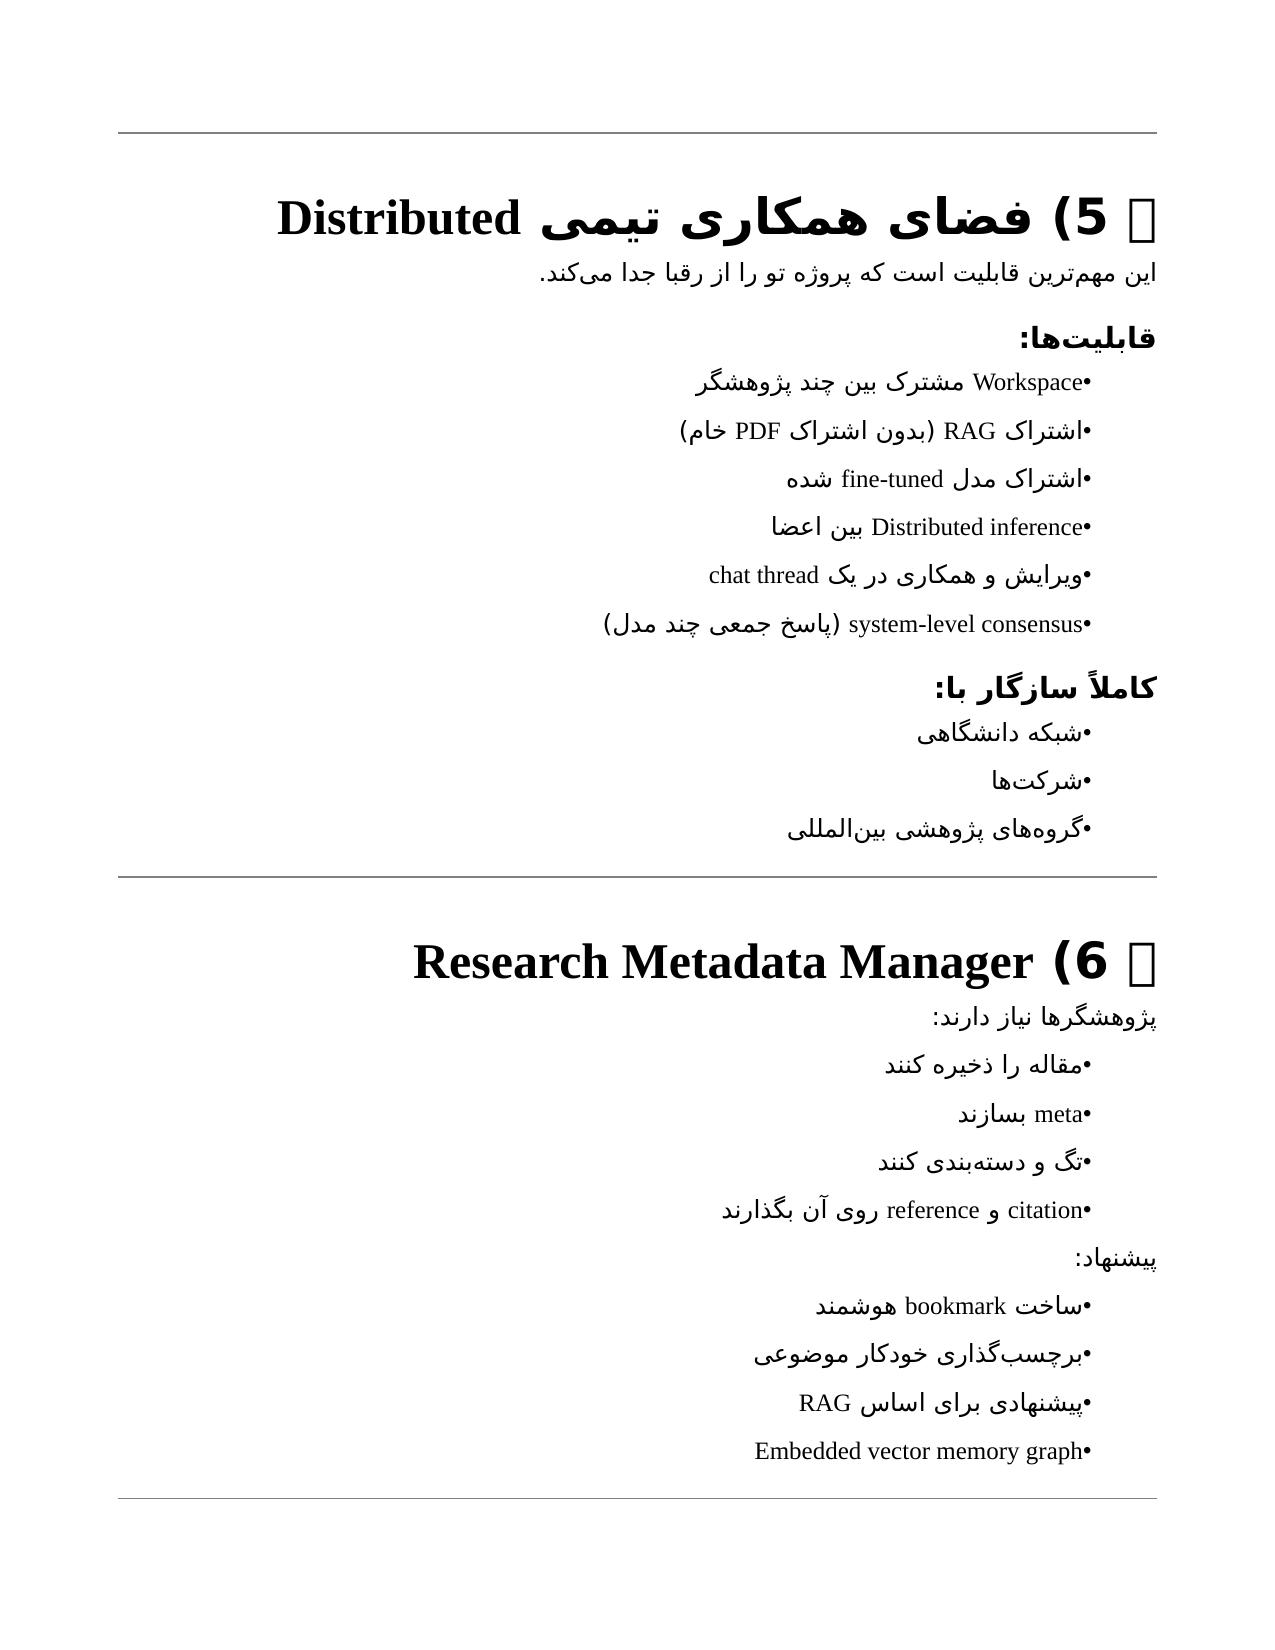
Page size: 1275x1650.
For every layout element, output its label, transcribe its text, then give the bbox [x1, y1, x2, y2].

list اشتراک مدل fine-tuned شده [118, 464, 1112, 493]
list Workspace مشترک بین چند پژوهشگر [118, 367, 1112, 397]
text پیشنهاد: [118, 1243, 1157, 1272]
list Embedded vector memory graph [118, 1436, 1112, 1465]
subtitle 🏷 6) Research Metadata Manager [118, 932, 1157, 990]
list citation و reference روی آن بگذارند [118, 1195, 1112, 1224]
subtitle کاملاً سازگار با: [118, 671, 1157, 705]
list system-level consensus (پاسخ جمعی چند مدل) [118, 609, 1112, 638]
list Distributed inference بین اعضا [118, 512, 1112, 541]
list پیشنهادی برای اساس RAG [118, 1388, 1112, 1417]
list ویرایش و همکاری در یک chat thread [118, 560, 1112, 590]
list meta بسازند [118, 1099, 1112, 1128]
text این مهم‌ترین قابلیت است که پروژه تو را از رقبا جدا می‌کند. [118, 258, 1157, 287]
text پژوهشگرها نیاز دارند: [118, 1002, 1157, 1032]
subtitle قابلیت‌ها: [118, 321, 1157, 355]
list ساخت bookmark هوشمند [118, 1291, 1112, 1321]
list مقاله را ذخیره کنند [118, 1051, 1112, 1080]
list گروه‌های پژوهشی بین‌المللی [118, 814, 1112, 843]
list برچسب‌گذاری خودکار موضوعی [118, 1340, 1112, 1369]
list اشتراک RAG (بدون اشتراک PDF خام) [118, 416, 1112, 445]
list شبکه دانشگاهی [118, 718, 1112, 747]
subtitle 🌍 5) فضای همکاری تیمی Distributed [118, 187, 1157, 246]
list شرکت‌ها [118, 766, 1112, 795]
list تگ و دسته‌بندی کنند [118, 1147, 1112, 1176]
